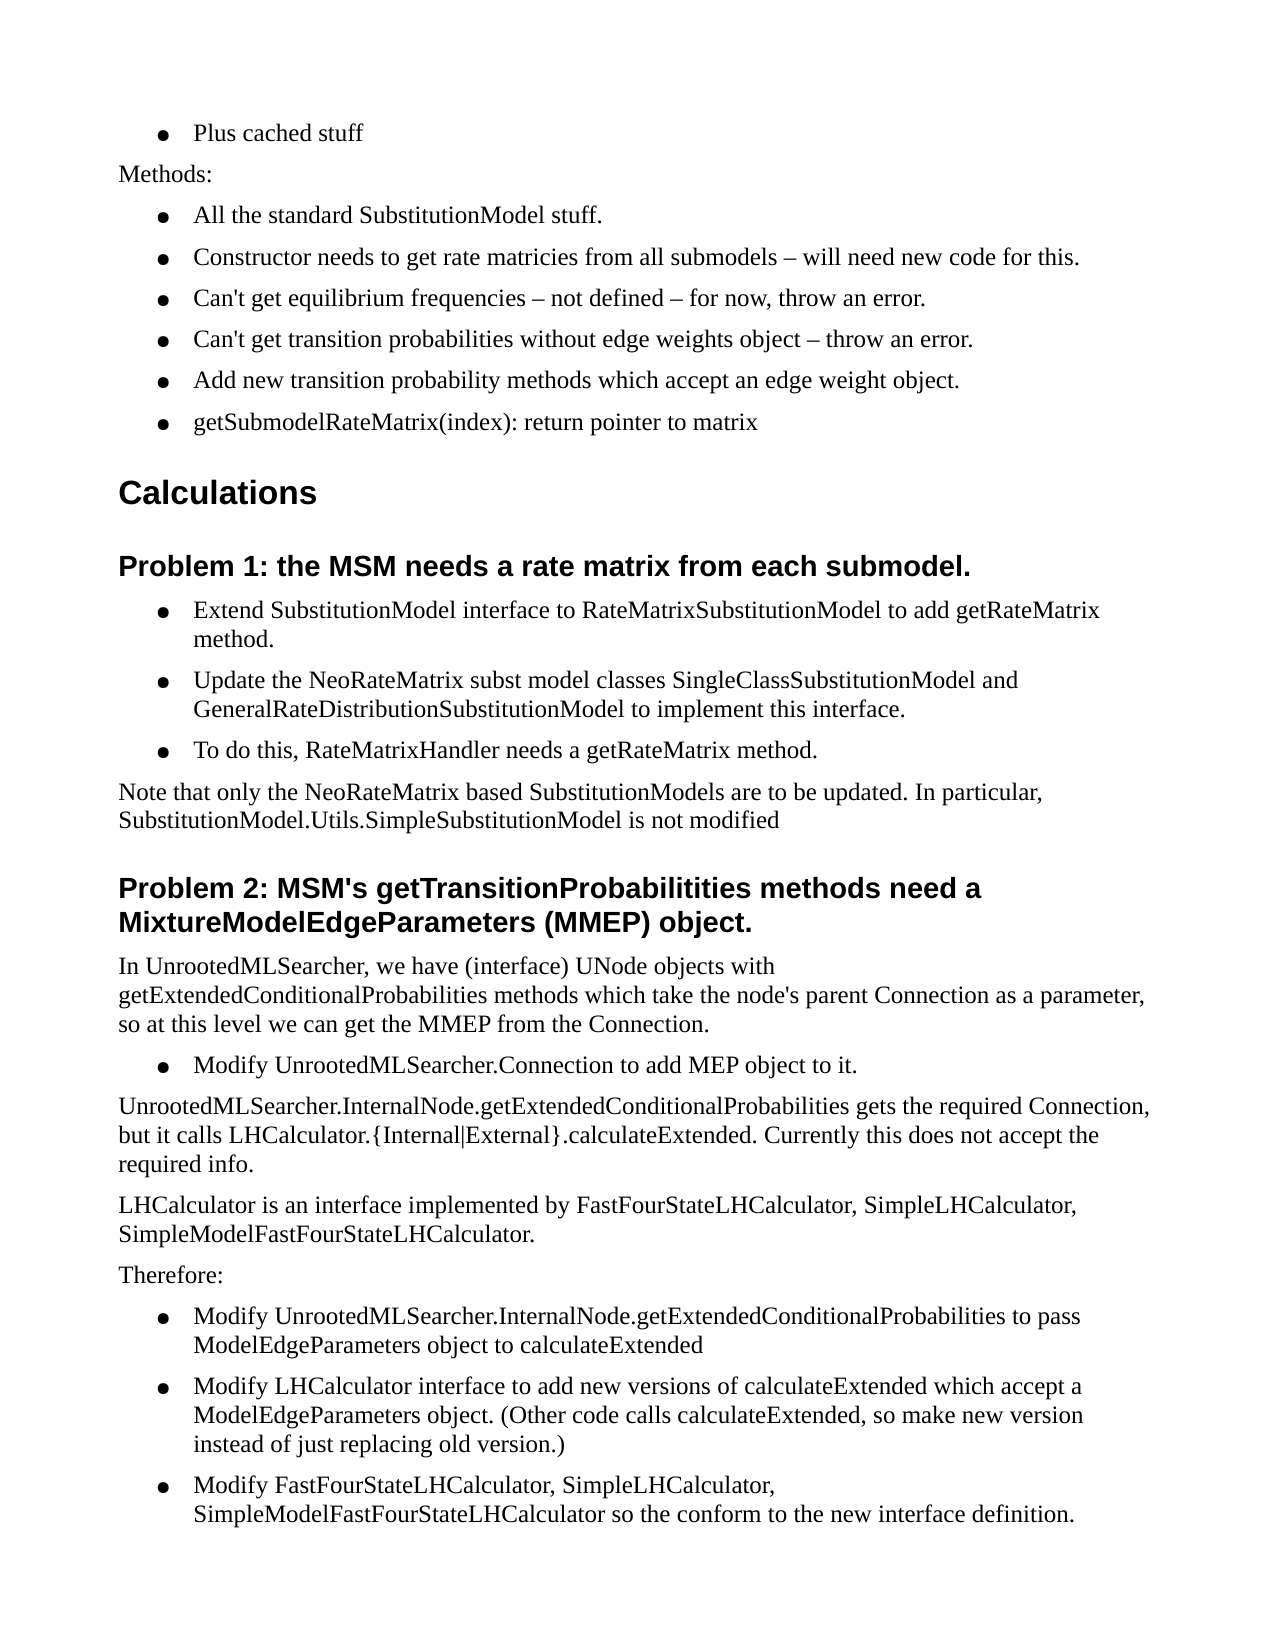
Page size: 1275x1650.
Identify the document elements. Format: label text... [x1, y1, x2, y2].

subtitle Problem 1: the MSM needs a rate matrix from each submodel. [118, 549, 1157, 583]
list Extend SubstitutionModel interface to RateMatrixSubstitutionModel to add getRateMatrix method. [156, 595, 1157, 653]
subtitle Problem 2: MSM's getTransitionProbabilitities methods need a MixtureModelEdgeParameters (MMEP) object. [118, 872, 1157, 939]
text Methods: [118, 159, 1157, 188]
list Modify UnrootedMLSearcher.InternalNode.getExtendedConditionalProbabilities to pass ModelEdgeParameters object to calculateExtended [156, 1301, 1157, 1359]
list Add new transition probability methods which accept an edge weight object. [156, 366, 1157, 394]
list Constructor needs to get rate matricies from all submodels – will need new code for this. [156, 242, 1157, 271]
list Update the NeoRateMatrix subst model classes SingleClassSubstitutionModel and GeneralRateDistributionSubstitutionModel to implement this interface. [156, 665, 1157, 723]
list Modify UnrootedMLSearcher.Connection to add MEP object to it. [156, 1050, 1157, 1079]
list Modify LHCalculator interface to add new versions of calculateExtended which accept a ModelEdgeParameters object. (Other code calls calculateExtended, so make new version instead of just replacing old version.) [156, 1371, 1157, 1457]
text Therefore: [118, 1260, 1157, 1289]
list To do this, RateMatrixHandler needs a getRateMatrix method. [156, 735, 1157, 764]
list Modify FastFourStateLHCalculator, SimpleLHCalculator, SimpleModelFastFourStateLHCalculator so the conform to the new interface definition. [156, 1470, 1157, 1527]
text Note that only the NeoRateMatrix based SubstitutionModels are to be updated. In particular, SubstitutionModel.Utils.SimpleSubstitutionModel is not modified [118, 777, 1157, 834]
text In UnrootedMLSearcher, we have (interface) UNode objects with getExtendedConditionalProbabilities methods which take the node's parent Connection as a parameter, so at this level we can get the MMEP from the Connection. [118, 951, 1157, 1037]
list All the standard SubstitutionModel stuff. [156, 201, 1157, 229]
list Can't get transition probabilities without edge weights object – throw an error. [156, 324, 1157, 353]
list Can't get equilibrium frequencies – not defined – for now, throw an error. [156, 283, 1157, 312]
list getSubmodelRateMatrix(index): return pointer to matrix [156, 407, 1157, 436]
text LHCalculator is an interface implemented by FastFourStateLHCalculator, SimpleLHCalculator, SimpleModelFastFourStateLHCalculator. [118, 1190, 1157, 1247]
subtitle Calculations [118, 473, 1157, 512]
list Plus cached stuff [156, 118, 1157, 147]
text UnrootedMLSearcher.InternalNode.getExtendedConditionalProbabilities gets the required Connection, but it calls LHCalculator.{Internal|External}.calculateExtended. Currently this does not accept the required info. [118, 1091, 1157, 1177]
